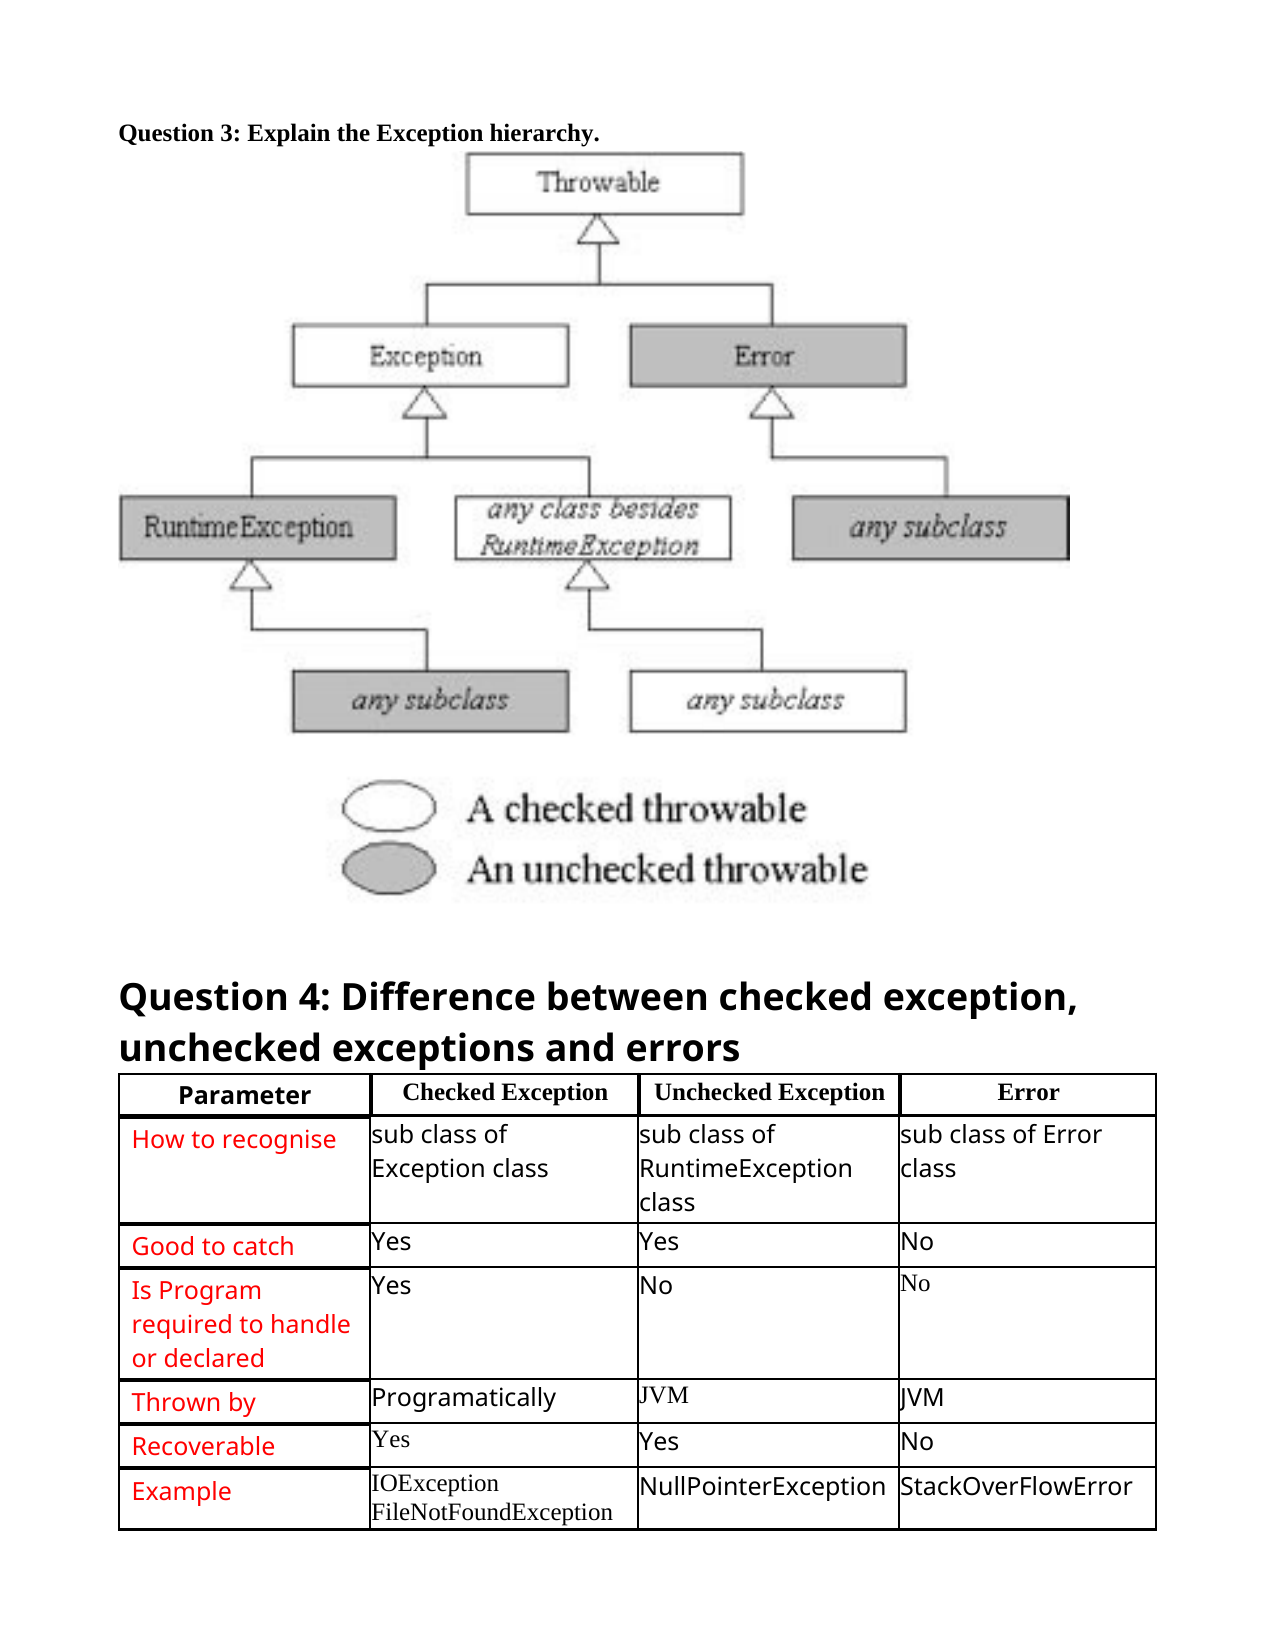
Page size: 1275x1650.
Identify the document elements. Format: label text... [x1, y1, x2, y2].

table_cell How to recognise [120, 1119, 369, 1222]
table_cell Recoverable [120, 1426, 369, 1466]
table_cell Yes [639, 1224, 898, 1266]
table_cell IOException FileNotFoundException [371, 1468, 637, 1528]
table_cell Good to catch [120, 1226, 369, 1266]
table_cell JVM [900, 1380, 1155, 1422]
table_cell Yes [371, 1424, 637, 1466]
table_cell No [900, 1268, 1155, 1378]
subtitle Question 4: Difference between checked exception, unchecked exceptions and errors [118, 970, 1157, 1072]
table_cell Thrown by [120, 1382, 369, 1422]
table_cell NullPointerException [639, 1468, 898, 1528]
picture [118, 151, 1070, 906]
table_cell Is Program required to handle or declared [120, 1270, 369, 1378]
table_header Checked Exception [373, 1075, 637, 1114]
table_cell Programatically [371, 1380, 637, 1422]
table_cell Example [120, 1470, 369, 1528]
table_cell sub class of Error class [900, 1117, 1155, 1222]
table_cell StackOverFlowError [900, 1468, 1155, 1528]
text Question 3: Explain the Exception hierarchy. [118, 118, 1157, 905]
table_cell Yes [371, 1268, 637, 1378]
table_cell No [900, 1224, 1155, 1266]
table_cell JVM [639, 1380, 898, 1422]
table_cell Yes [371, 1224, 637, 1266]
table_cell No [639, 1268, 898, 1378]
table_cell sub class of RuntimeException class [639, 1117, 898, 1222]
table_cell Yes [639, 1424, 898, 1466]
table_cell sub class of Exception class [371, 1117, 637, 1222]
table_cell No [900, 1424, 1155, 1466]
table_header Parameter [120, 1075, 369, 1114]
table_header Unchecked Exception [641, 1075, 898, 1114]
table_header Error [902, 1075, 1155, 1114]
